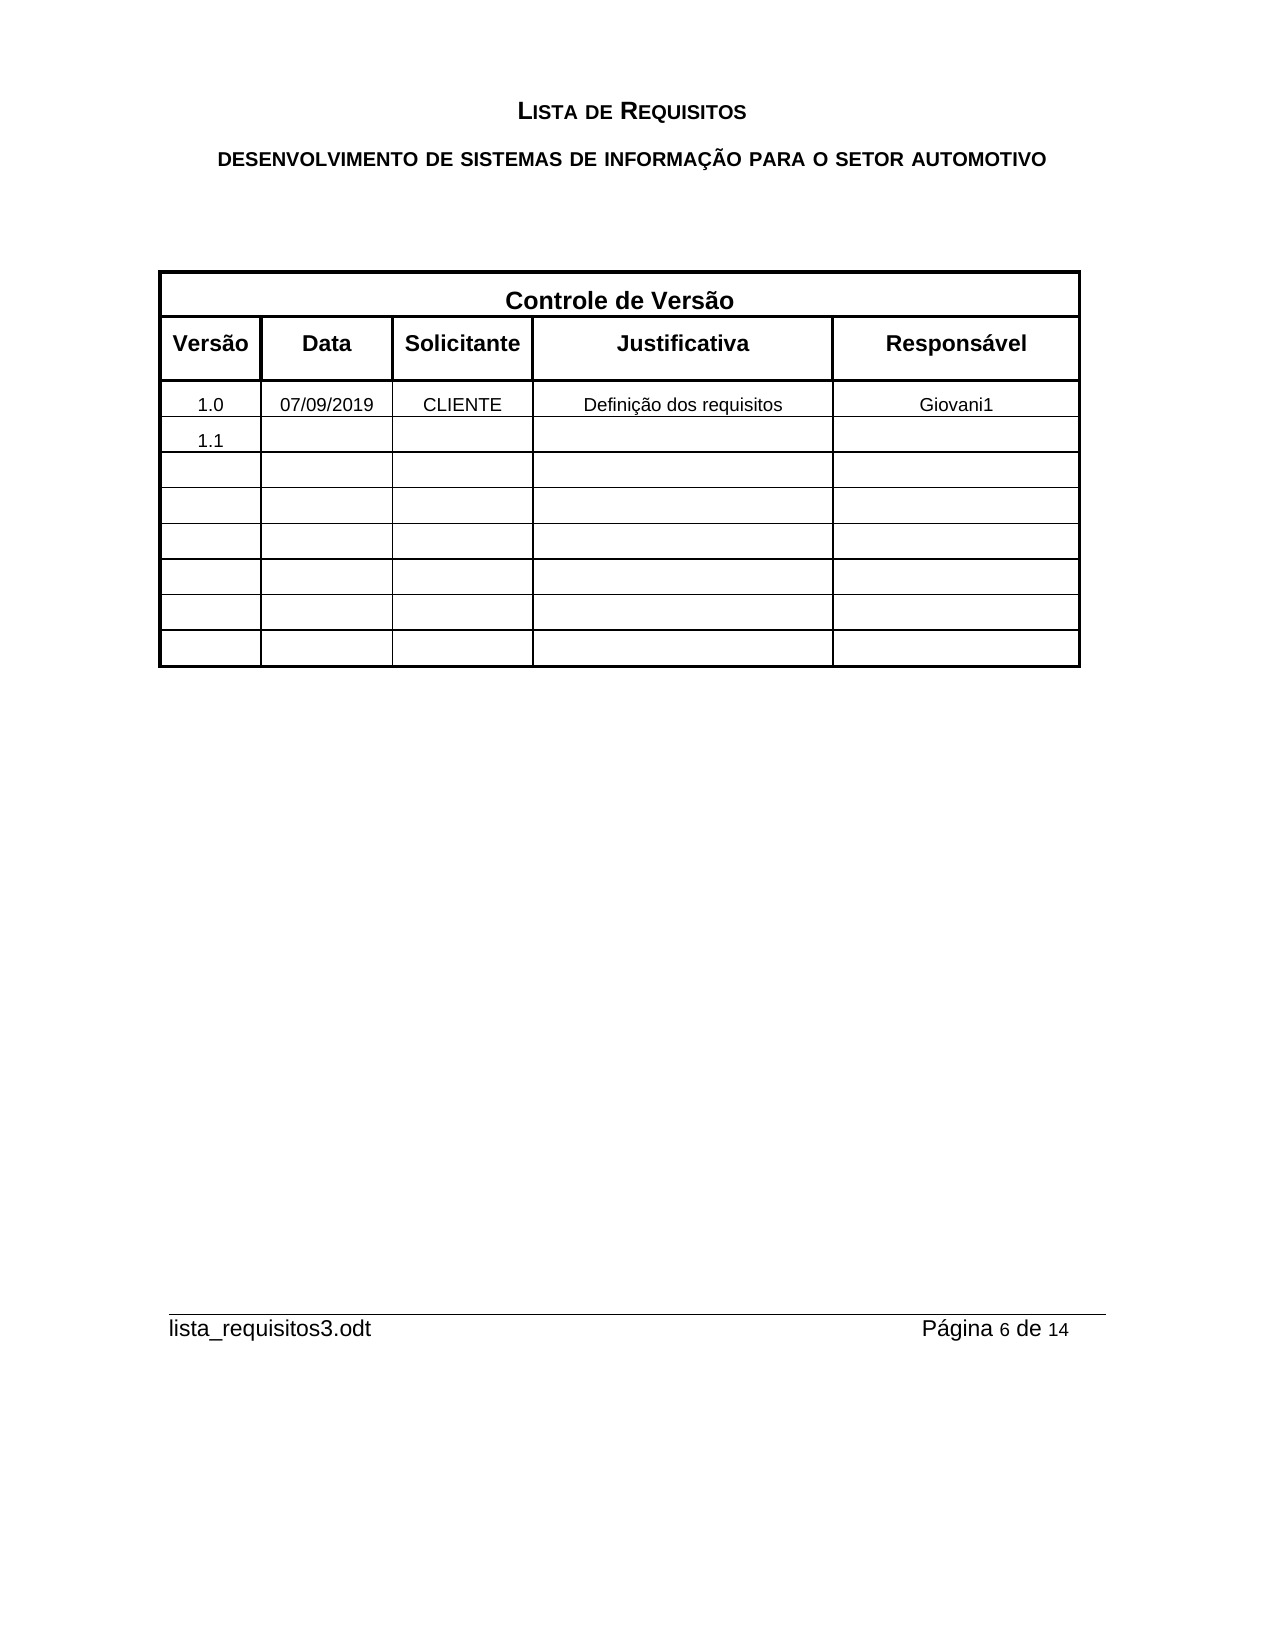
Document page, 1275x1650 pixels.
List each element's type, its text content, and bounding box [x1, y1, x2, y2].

table_cell [262, 560, 392, 594]
table_cell [262, 453, 392, 487]
table_cell Definição dos requisitos [534, 382, 832, 416]
table_cell Giovani1 [834, 382, 1078, 416]
table_cell [534, 560, 832, 594]
table_cell Responsável [834, 318, 1078, 378]
table_cell 1.0 [162, 382, 260, 416]
table_cell [534, 453, 832, 487]
table_cell [162, 631, 260, 665]
table_cell [393, 453, 532, 487]
table_cell [162, 524, 260, 558]
table_cell Versão [162, 318, 259, 378]
table_cell Solicitante [394, 318, 531, 378]
table_cell [834, 560, 1078, 594]
table_cell [162, 560, 260, 594]
table_cell Data [263, 318, 391, 378]
table_cell [834, 631, 1078, 665]
table_cell [393, 524, 532, 558]
table_cell [834, 488, 1078, 522]
table_cell [534, 631, 832, 665]
table_cell [262, 524, 392, 558]
table_cell [393, 595, 532, 629]
table_cell [834, 595, 1078, 629]
table_cell CLIENTE [393, 382, 532, 416]
table_cell [262, 417, 392, 451]
table_cell [162, 453, 260, 487]
table_cell [534, 488, 832, 522]
table_cell [262, 631, 392, 665]
table_cell [393, 488, 532, 522]
table_cell [534, 417, 832, 451]
table_cell [534, 524, 832, 558]
table_cell [162, 488, 260, 522]
table_header Controle de Versão [162, 274, 1078, 315]
table_cell 07/09/2019 [262, 382, 392, 416]
table_cell [834, 524, 1078, 558]
table_cell 1.1 [162, 417, 260, 451]
table_cell [262, 595, 392, 629]
table_cell [393, 417, 532, 451]
table_cell [534, 595, 832, 629]
table_cell [162, 595, 260, 629]
table_cell Justificativa [534, 318, 831, 378]
table_cell [834, 453, 1078, 487]
table_cell [393, 631, 532, 665]
table_cell [393, 560, 532, 594]
table_cell [262, 488, 392, 522]
table_cell [834, 417, 1078, 451]
